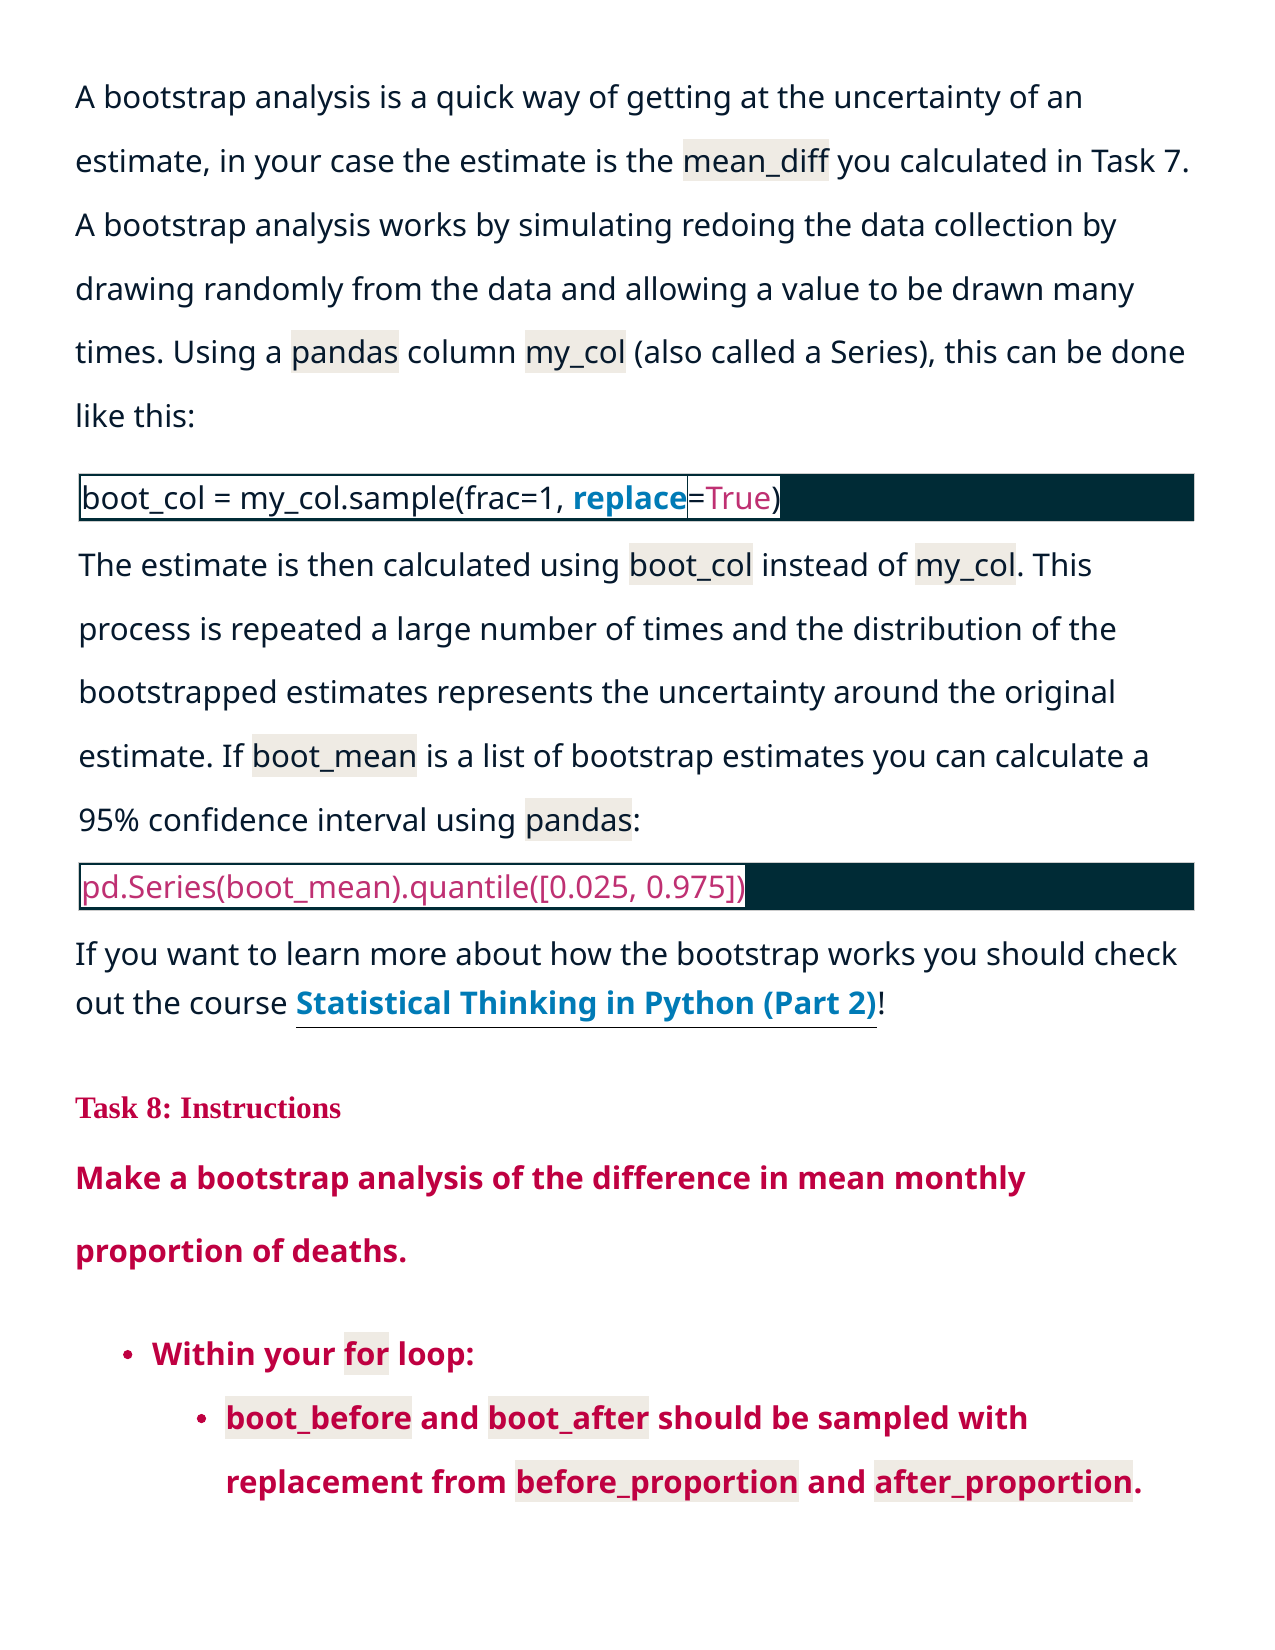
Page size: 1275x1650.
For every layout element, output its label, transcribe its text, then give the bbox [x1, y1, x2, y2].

text pd.Series(boot_mean).quantile([0.025, 0.975]) [79, 863, 1194, 910]
text boot_col = my_col.sample(frac=1, replace=True) [79, 474, 1194, 521]
list boot_before and boot_after should be sampled with replacement from before_proportion and after_proportion. [196, 1396, 1194, 1502]
list Within your for loop: [122, 1332, 1194, 1375]
text The estimate is then calculated using boot_col instead of my_col. This process is repeated a large number of times and the distribution of the bootstrapped estimates represents the uncertainty around the original estimate. If boot_mean is a list of bootstrap estimates you can calculate a 95% confidence interval using pandas: [78, 543, 1194, 841]
text If you want to learn more about how the bootstrap works you should check out the course Statistical Thinking in Python (Part 2)! [75, 932, 1200, 1027]
subtitle Task 8: Instructions [75, 1090, 1194, 1126]
text Make a bootstrap analysis of the difference in mean monthly proportion of deaths. [75, 1156, 1200, 1271]
text A bootstrap analysis is a quick way of getting at the uncertainty of an estimate, in your case the estimate is the mean_diff you calculated in Task 7. A bootstrap analysis works by simulating redoing the data collection by drawing randomly from the data and allowing a value to be drawn many times. Using a pandas column my_col (also called a Series), this can be done like this: [75, 75, 1194, 437]
